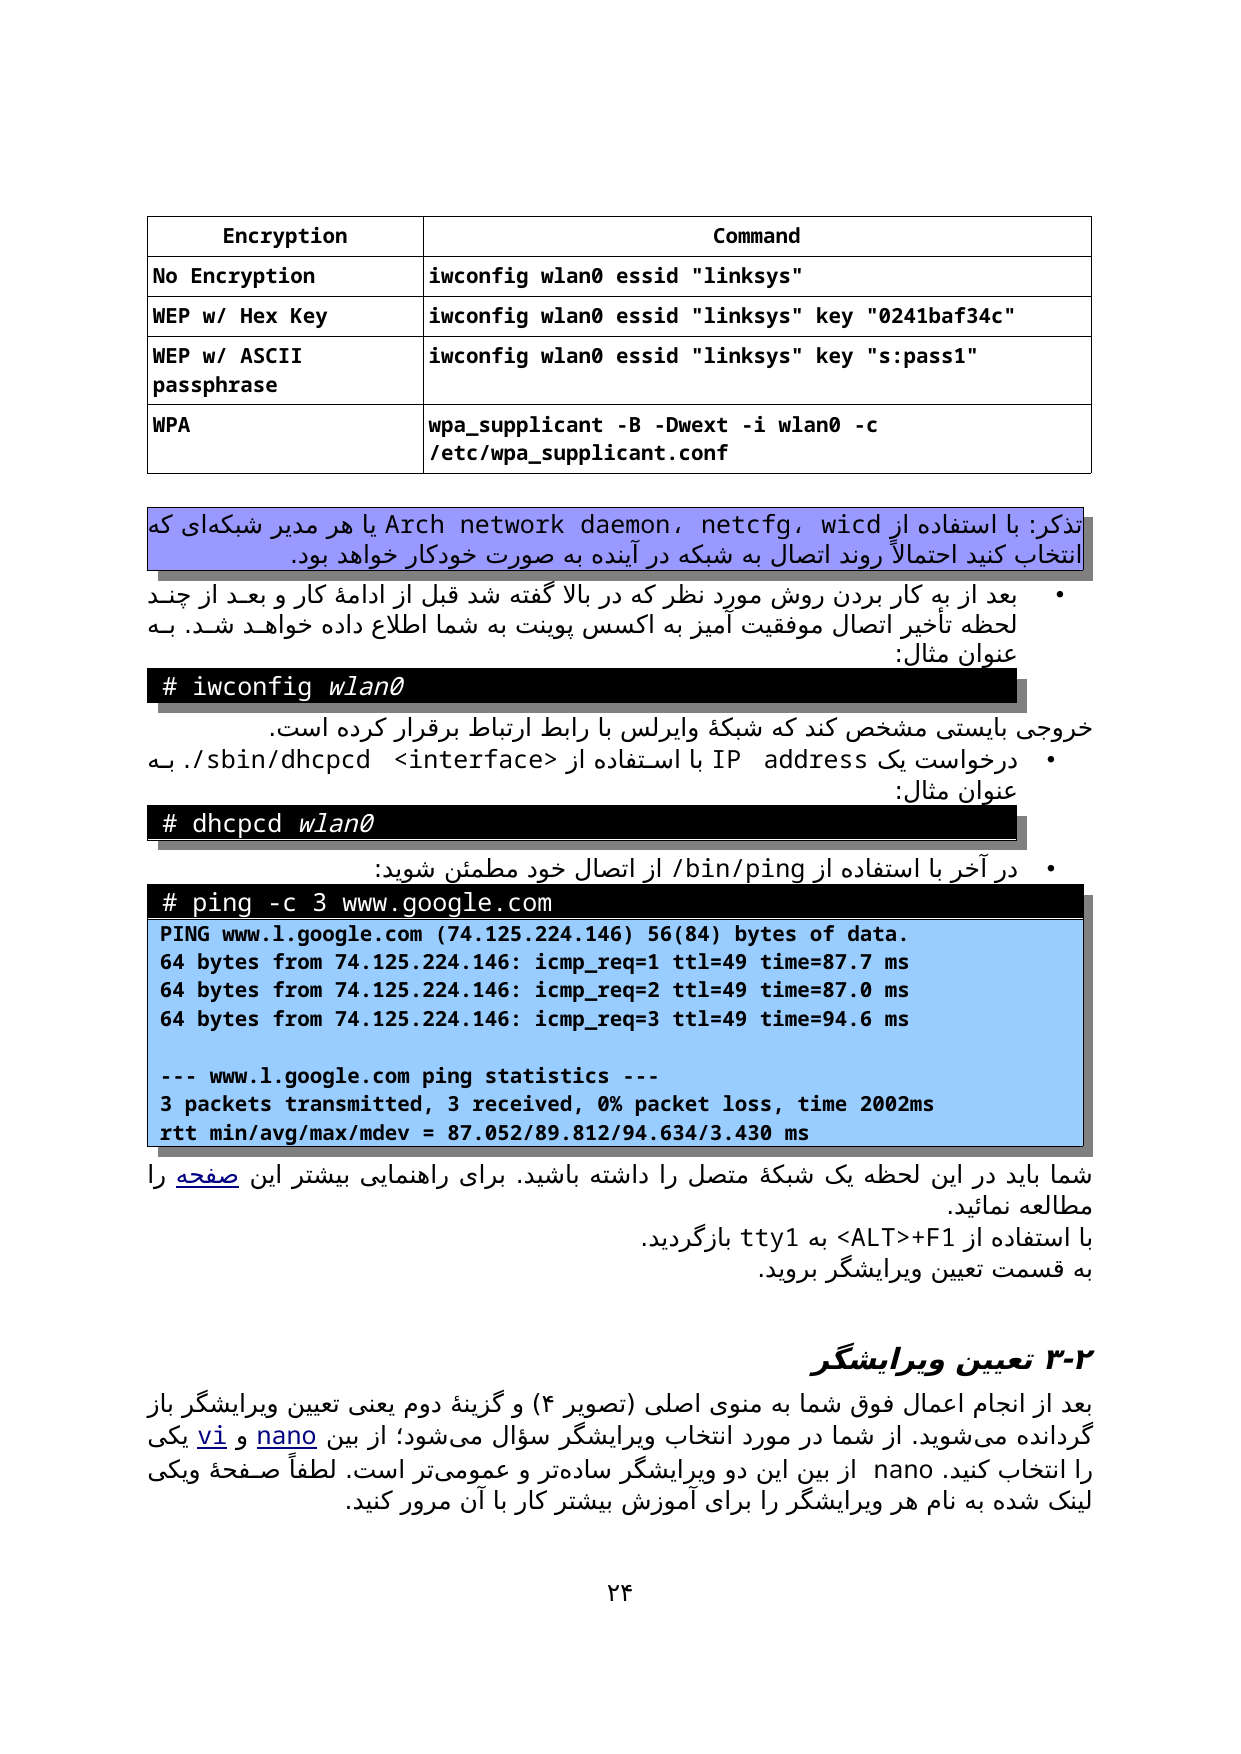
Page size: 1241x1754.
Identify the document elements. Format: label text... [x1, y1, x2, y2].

subtitle ۳-۲ تعیین ویرایشگر [147, 1342, 1093, 1376]
list بعد از به کار بردن روش مورد نظر که در بالا گفته شد قبل از ادامهٔ کار و بعد از چند لحظه تأخیر اتصال موفقیت آمیز به اکسس پوینت به شما اطلاع داده خواهد شد. به عنوان مثال: [147, 581, 1056, 668]
text خروجی بایستی مشخص کند که شبکهٔ وایرلس با رابط ارتباط برقرار کرده است. [147, 713, 1093, 742]
table_header Command [424, 217, 1091, 256]
table_cell iwconfig wlan0 essid "linksys" [424, 257, 1091, 296]
table_cell iwconfig wlan0 essid "linksys" key "s:pass1" [424, 337, 1091, 404]
table_cell wpa_supplicant -B -Dwext -i wlan0 -c /etc/wpa_supplicant.conf [424, 405, 1091, 472]
list درخواست یک IP address با استفاده از ‎/sbin/dhcpcd <interface>‎. به عنوان مثال: [147, 742, 1056, 805]
table_cell WPA [148, 405, 423, 472]
list در آخر با استفاده از ‎/bin/ping از اتصال خود مطمئن شوید: [147, 850, 1056, 884]
text شما باید در این لحظه یک شبکهٔ متصل را داشته باشید. برای راهنمایی بیشتر این صفحه را مطالعه نمائید. [147, 1157, 1093, 1220]
table_cell WEP w/ Hex Key [148, 297, 423, 336]
text با استفاده از ‎<ALT>+F1 به tty1 بازگردید. [147, 1220, 1093, 1254]
table_header Encryption [148, 217, 423, 256]
table_cell WEP w/ ASCII passphrase [148, 337, 423, 404]
text به قسمت تعیین ویرایشگر بروید. [147, 1254, 1093, 1283]
table_cell No Encryption [148, 257, 423, 296]
table_cell iwconfig wlan0 essid "linksys" key "0241baf34c" [424, 297, 1091, 336]
text بعد از انجام اعمال فوق شما به منوی اصلی (تصویر ۴) و گزینهٔ دوم یعنی تعیین ویرایشگر باز گردانده می‌شوید. از شما در مورد انتخاب ویرایشگر سؤال می‌شود؛ از بین nano و vi یکی را انتخاب کنید. nano از بین این دو ویرایشگر ساده‌تر و عمومی‌تر است. لطفاً صفحهٔ ویکی لینک شده به نام هر ویرایشگر را برای آموزش بیشتر کار با آن مرور کنید. [147, 1389, 1093, 1515]
